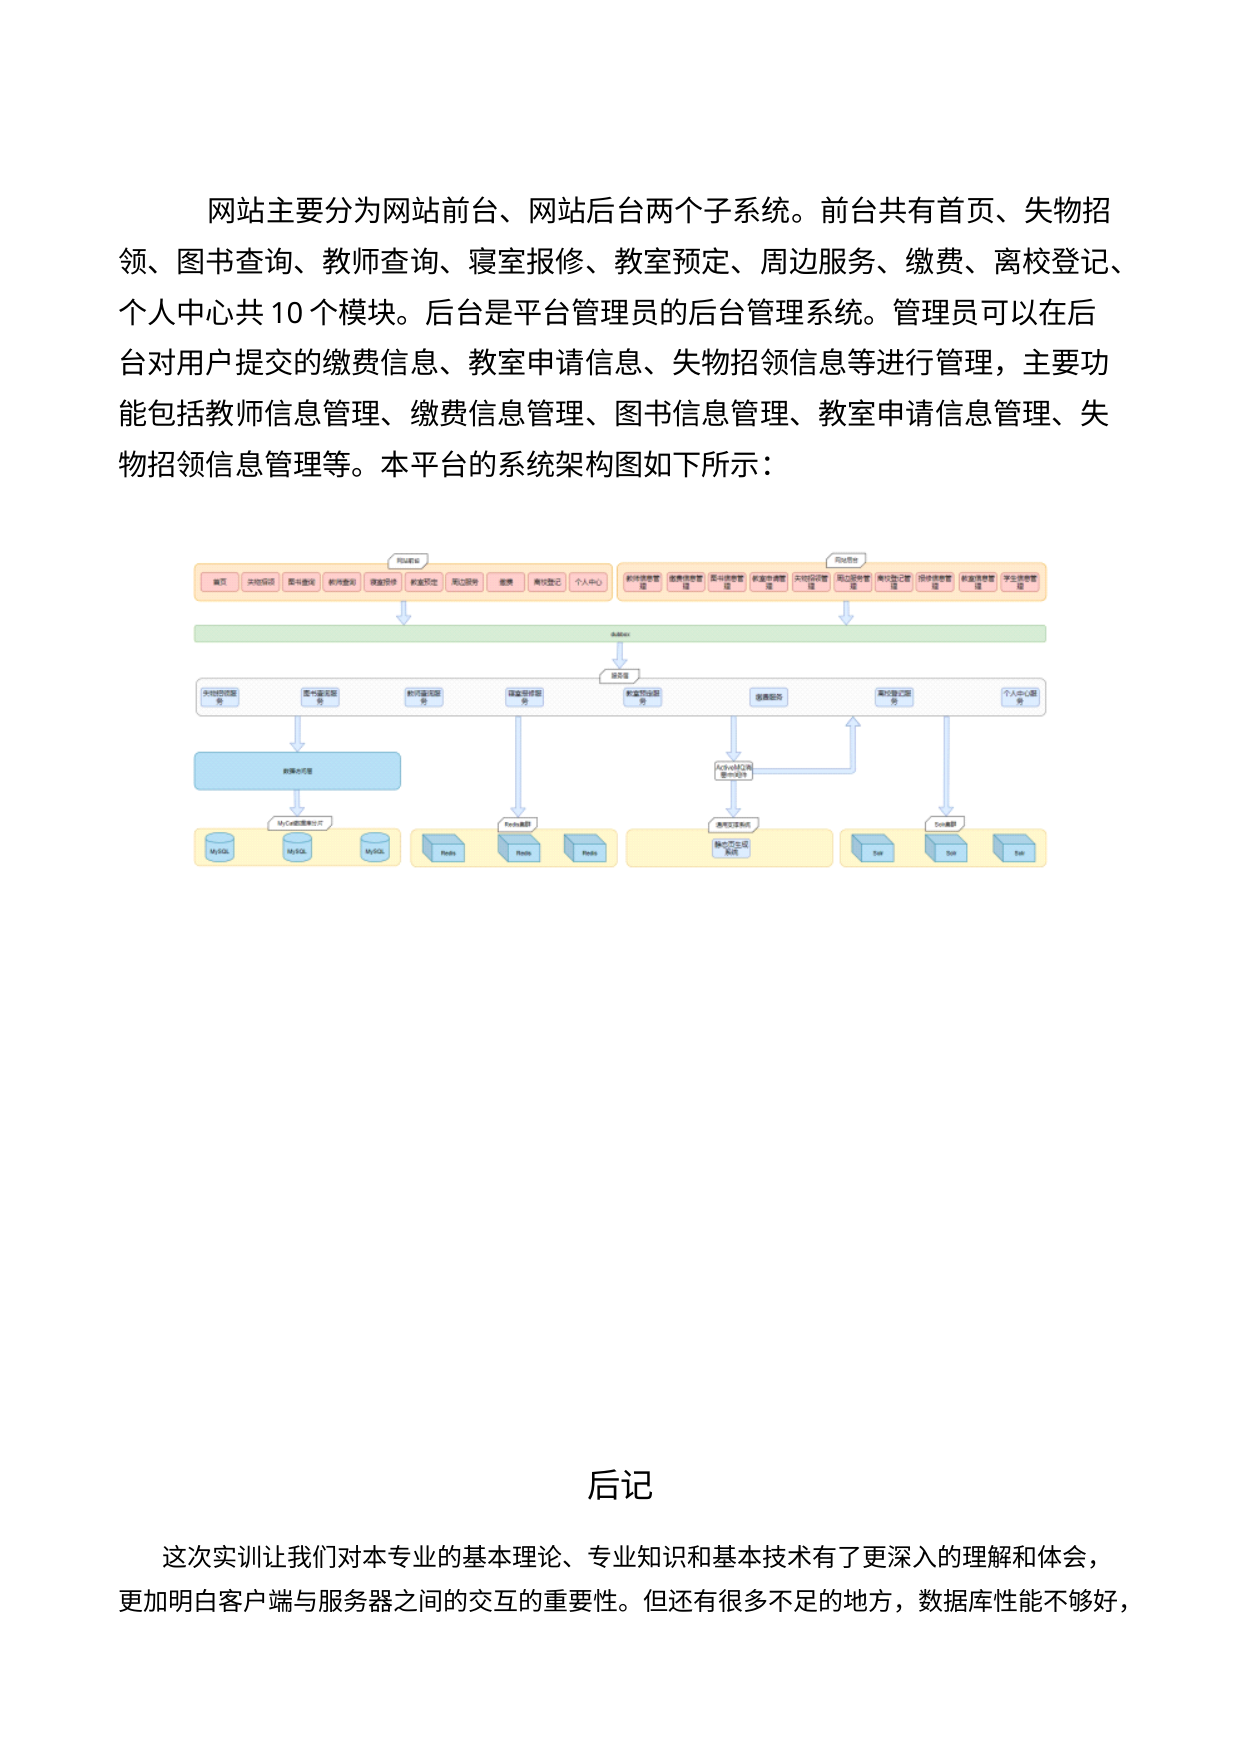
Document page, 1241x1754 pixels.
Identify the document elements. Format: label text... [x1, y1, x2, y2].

text 这次实训让我们对本专业的基本理论、专业知识和基本技术有了更深入的理解和体会，更加明白客户端与服务器之间的交互的重要性。但还有很多不足的地方，数据库性能不够好，交互方面也不够好，界面不够优美，代码不够精简，由于是分各个成员完成对应功能，在代码的命名和代码风格上有所不同。不过我们会继续改进的，非常感谢小组内各成员的帮助！ [118, 1538, 1122, 1617]
text 网站主要分为网站前台、网站后台两个子系统。前台共有首页、失物招领、图书查询、教师查询、寝室报修、教室预定、周边服务、缴费、离校登记、个人中心共10个模块。后台是平台管理员的后台管理系统。管理员可以在后台对用户提交的缴费信息、教室申请信息、失物招领信息等进行管理，主要功能包括教师信息管理、缴费信息管理、图书信息管理、教室申请信息管理、失物招领信息管理等。本平台的系统架构图如下所示： [118, 188, 1122, 484]
subtitle 后记 [118, 1459, 1122, 1507]
